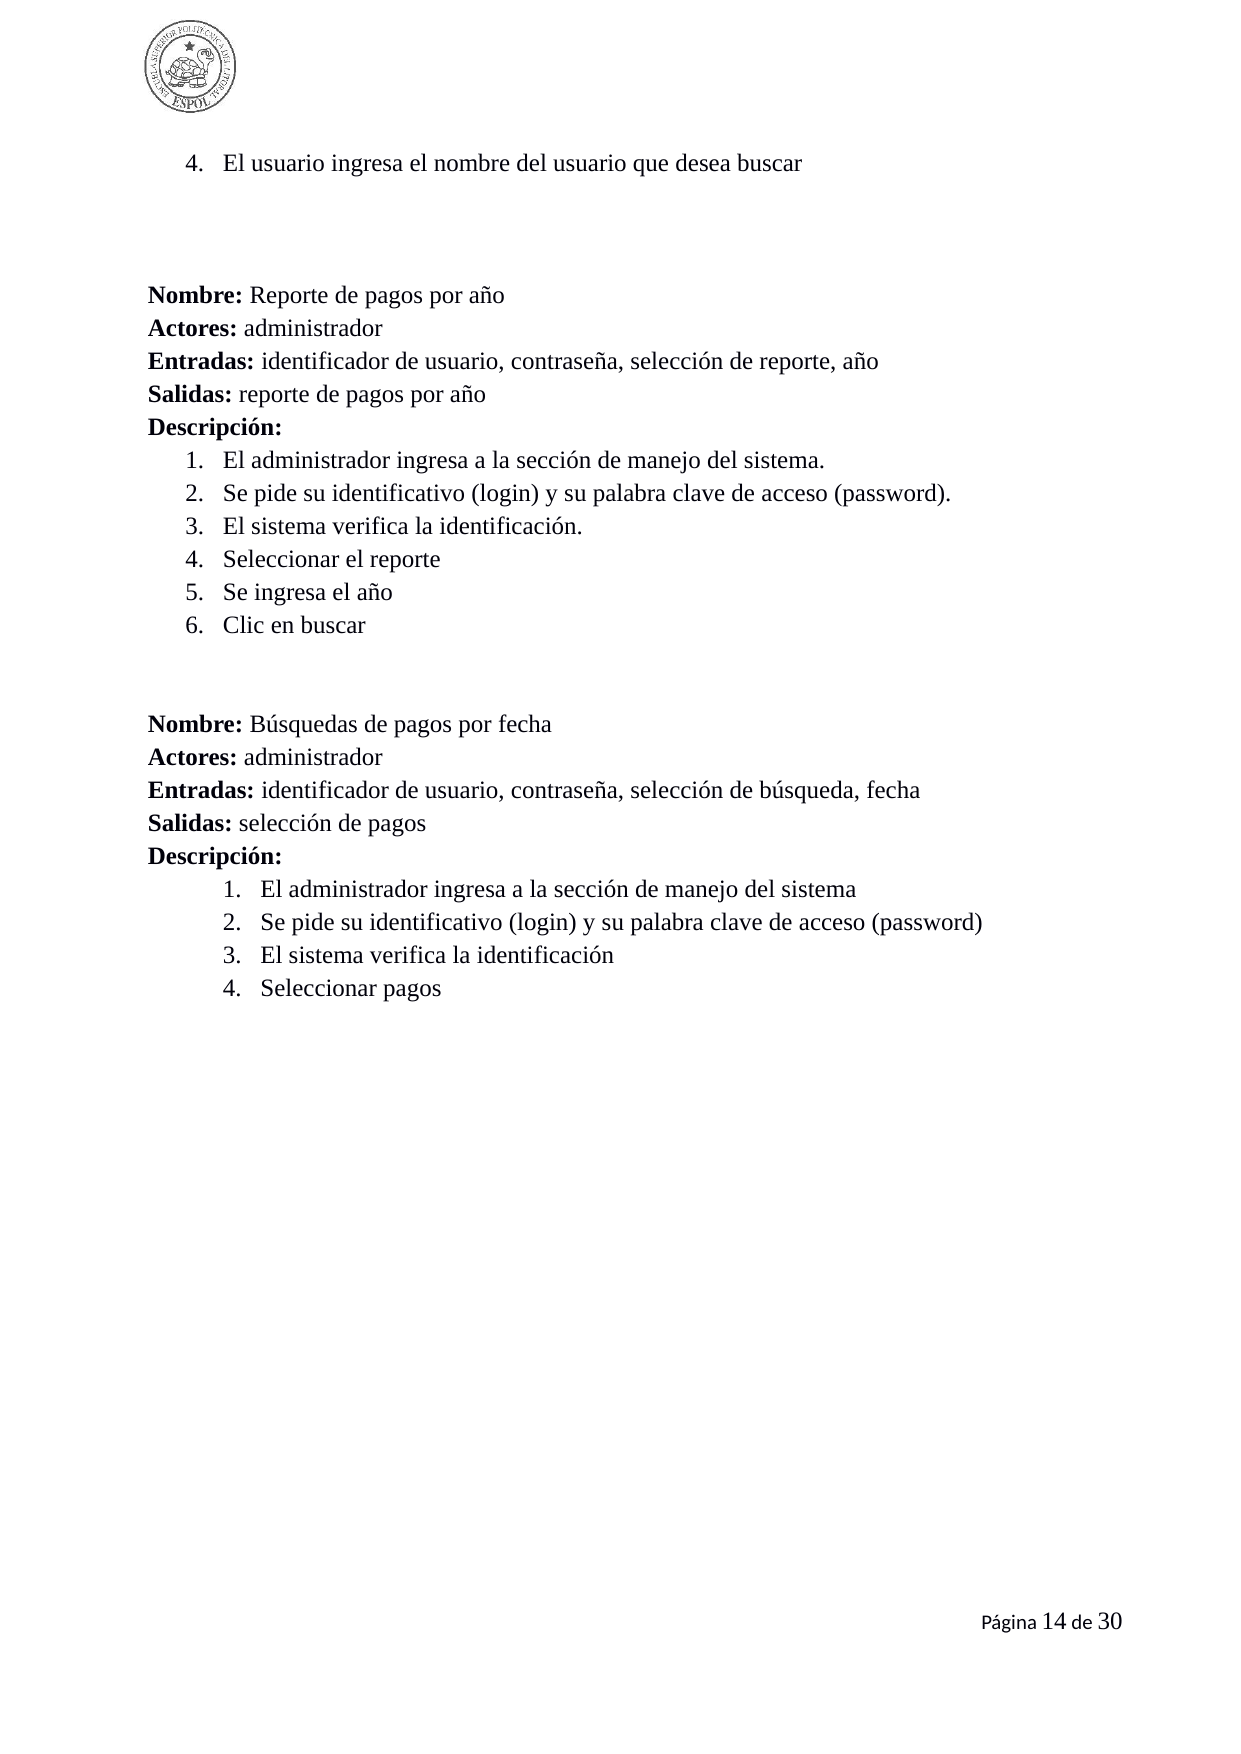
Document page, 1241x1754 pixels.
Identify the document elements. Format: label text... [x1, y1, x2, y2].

list El administrador ingresa a la sección de manejo del sistema. [185, 445, 1122, 474]
text Entradas: identificador de usuario, contraseña, selección de búsqueda, fecha [148, 775, 1122, 804]
picture [142, 19, 238, 114]
text Salidas: reporte de pagos por año [148, 379, 1122, 408]
text Actores: administrador [148, 742, 1122, 771]
list Se pide su identificativo (login) y su palabra clave de acceso (password) [223, 907, 1122, 936]
list El administrador ingresa a la sección de manejo del sistema [223, 874, 1122, 903]
list Seleccionar el reporte [185, 544, 1122, 573]
text Salidas: selección de pagos [148, 808, 1122, 837]
text Descripción: [148, 841, 1122, 870]
text Nombre: Búsquedas de pagos por fecha [148, 709, 1122, 738]
text Entradas: identificador de usuario, contraseña, selección de reporte, año [148, 346, 1122, 374]
text Actores: administrador [148, 313, 1122, 342]
text Descripción: [148, 412, 1122, 441]
list Clic en buscar [185, 610, 1122, 639]
text Nombre: Reporte de pagos por año [148, 280, 1122, 308]
list El usuario ingresa el nombre del usuario que desea buscar [185, 148, 1122, 176]
list El sistema verifica la identificación [223, 940, 1122, 969]
list El sistema verifica la identificación. [185, 511, 1122, 540]
list Se pide su identificativo (login) y su palabra clave de acceso (password). [185, 478, 1122, 507]
list Seleccionar pagos [223, 973, 1122, 1002]
list Se ingresa el año [185, 577, 1122, 606]
